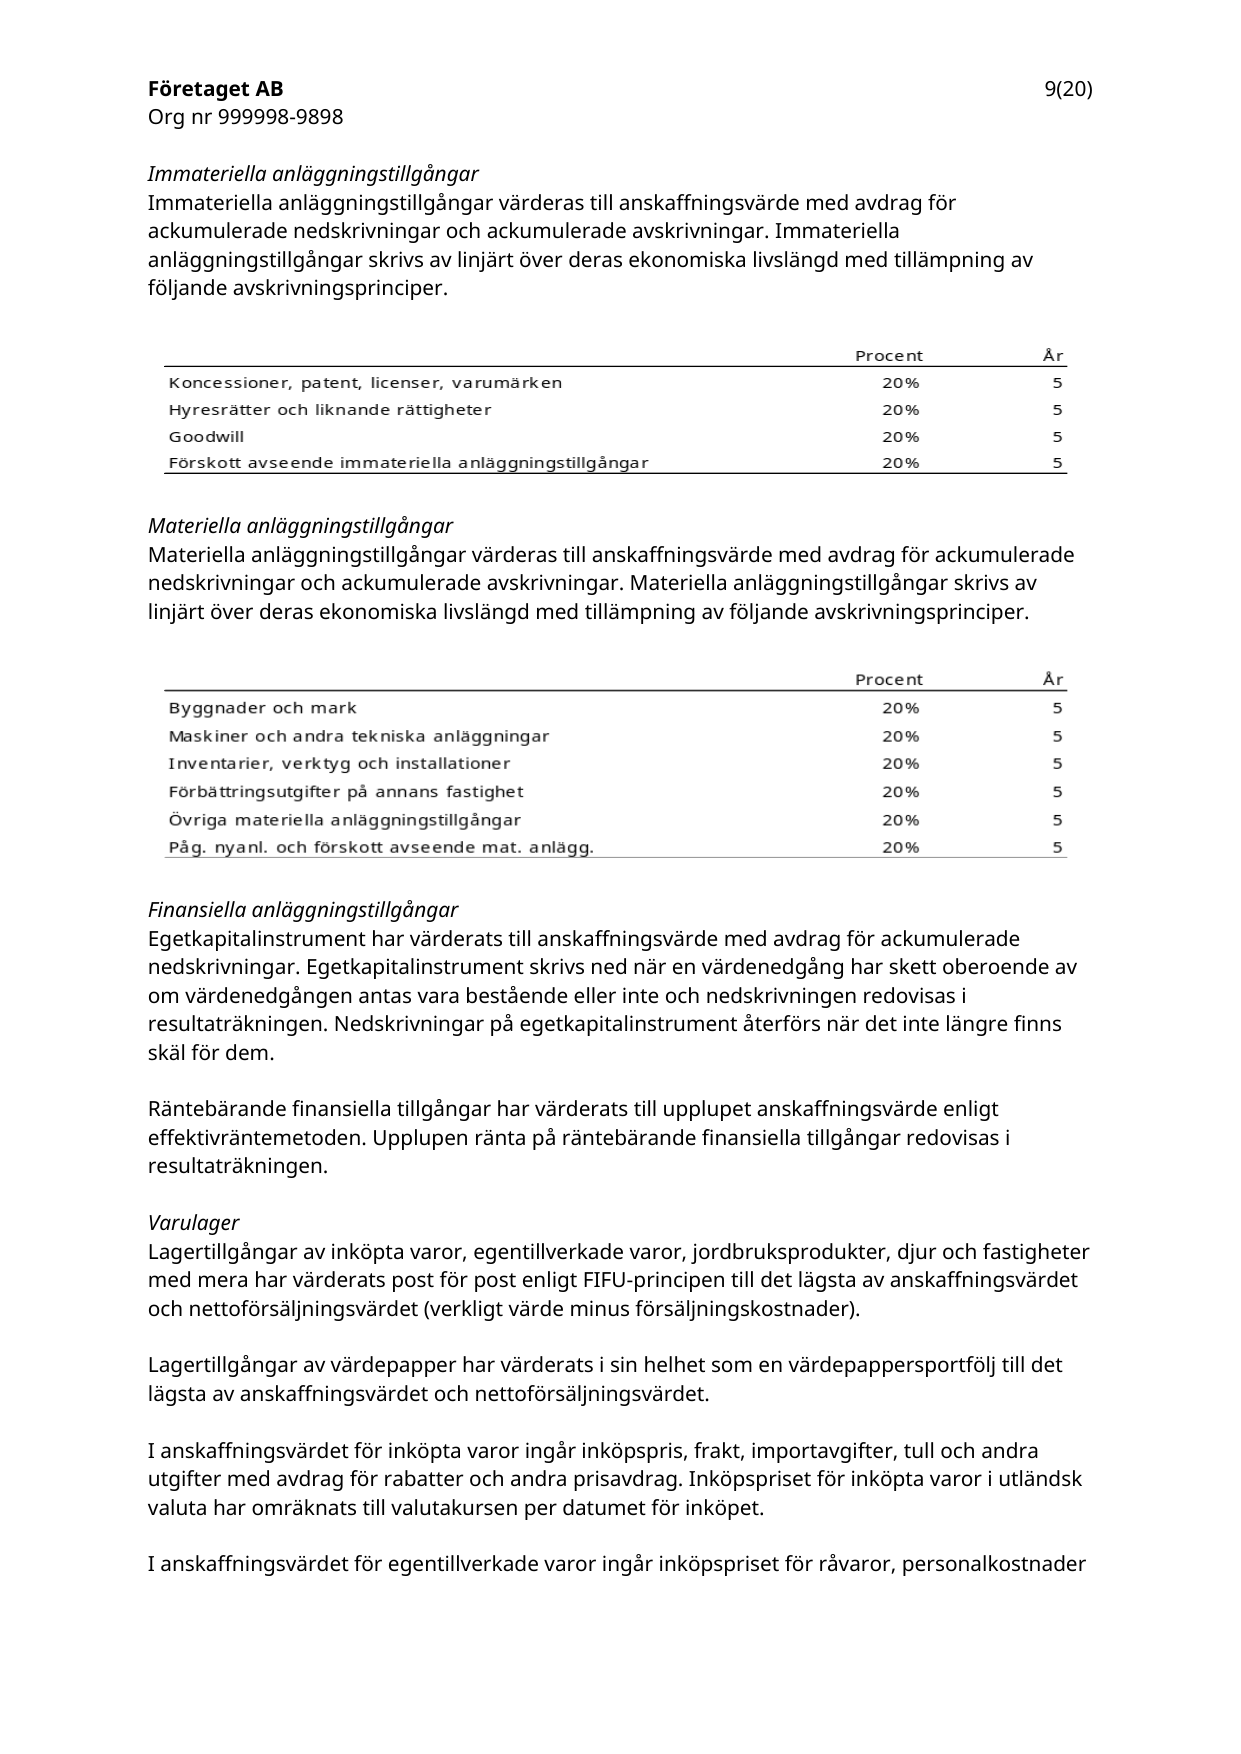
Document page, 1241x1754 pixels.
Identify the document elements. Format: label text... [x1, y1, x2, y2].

text Immateriella anläggningstillgångar Immateriella anläggningstillgångar värderas till anskaffningsvärde med avdrag för ackumulerade nedskrivningar och ackumulerade avskrivningar. Immateriella anläggningstillgångar skrivs av linjärt över deras ekonomiska livslängd med tillämpning av följande avskrivningsprinciper. Materiella anläggningstillgångar Materiella anläggningstillgångar värderas till anskaffningsvärde med avdrag för ackumulerade nedskrivningar och ackumulerade avskrivningar. Materiella anläggningstillgångar skrivs av linjärt över deras ekonomiska livslängd med tillämpning av följande avskrivningsprinciper. [148, 159, 1093, 896]
text Finansiella anläggningstillgångar Egetkapitalinstrument har värderats till anskaffningsvärde med avdrag för ackumulerade nedskrivningar. Egetkapitalinstrument skrivs ned när en värdenedgång har skett oberoende av om värdenedgången antas vara bestående eller inte och nedskrivningen redovisas i resultaträkningen. Nedskrivningar på egetkapitalinstrument återförs när det inte längre finns skäl för dem. Räntebärande finansiella tillgångar har värderats till upplupet anskaffningsvärde enligt effektivräntemetoden. Upplupen ränta på räntebärande finansiella tillgångar redovisas i resultaträkningen. Varulager Lagertillgångar av inköpta varor, egentillverkade varor, jordbruksprodukter, djur och fastigheter med mera har värderats post för post enligt FIFU-principen till det lägsta av anskaffningsvärdet och nettoförsäljningsvärdet (verkligt värde minus försäljningskostnader). Lagertillgångar av värdepapper har värderats i sin helhet som en värdepappersportfölj till det lägsta av anskaffningsvärdet och nettoförsäljningsvärdet. I anskaffningsvärdet för inköpta varor ingår inköpspris, frakt, importavgifter, tull och andra utgifter med avdrag för rabatter och andra prisavdrag. Inköpspriset för inköpta varor i utländsk valuta har omräknats till valutakursen per datumet för inköpet. I anskaffningsvärdet för egentillverkade varor ingår inköpspriset för råvaror, personalkostnader [148, 896, 1093, 1578]
